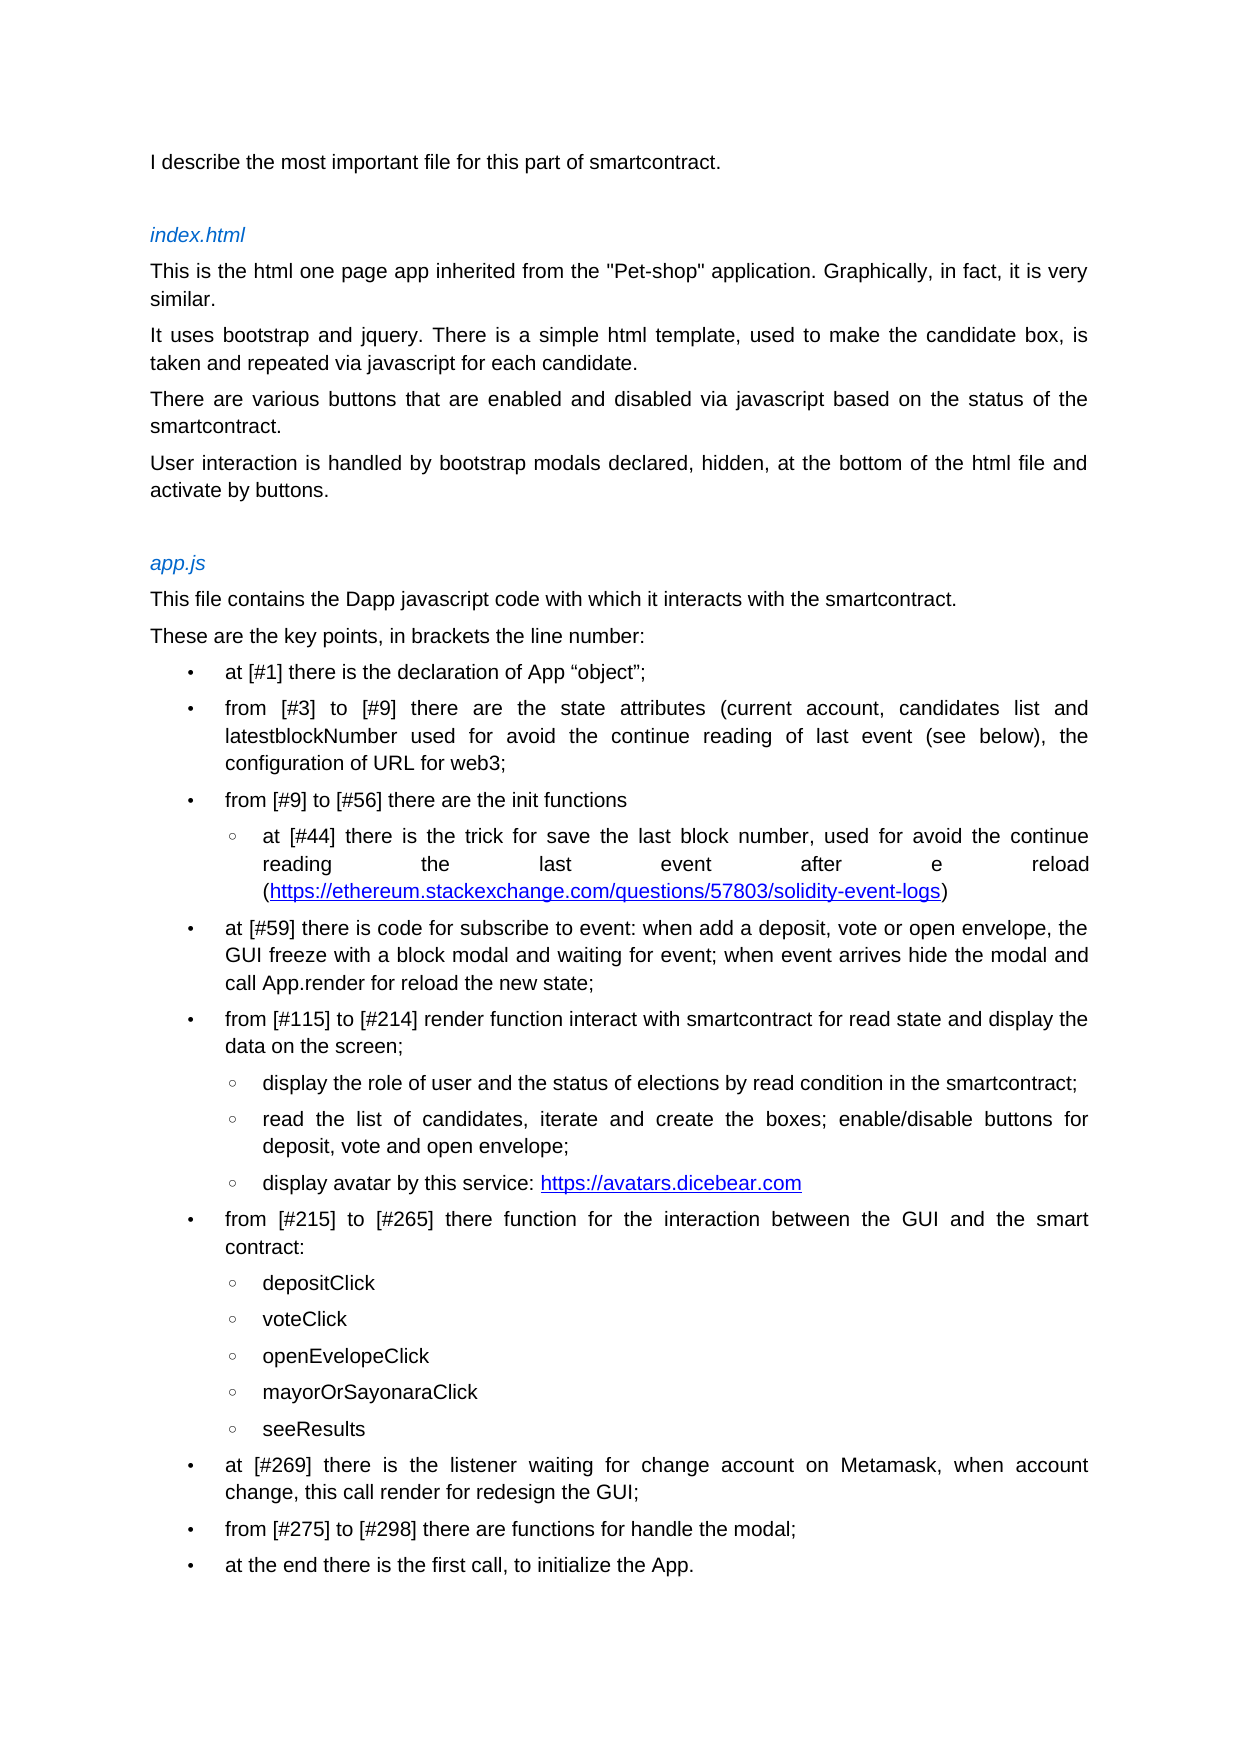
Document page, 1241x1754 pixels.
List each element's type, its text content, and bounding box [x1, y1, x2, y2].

list from [#215] to [#265] there function for the interaction between the GUI and the smart contract: [187, 1207, 1090, 1258]
text It uses bootstrap and jquery. There is a simple html template, used to make the candidate box, is taken and repeated via javascript for each candidate. [150, 323, 1090, 374]
list from [#9] to [#56] there are the init functions [187, 788, 1090, 812]
text There are various buttons that are enabled and disabled via javascript based on the status of the smartcontract. [150, 387, 1090, 438]
list from [#275] to [#298] there are functions for handle the modal; [187, 1517, 1090, 1541]
list read the list of candidates, iterate and create the boxes; enable/disable buttons for deposit, vote and open envelope; [225, 1107, 1090, 1158]
text index.html [150, 223, 1090, 247]
list seeResults [225, 1416, 1090, 1440]
list at [#44] there is the trick for save the last block number, used for avoid the continue reading the last event after e reload (https://ethereum.stackexchange.com/questions/57803/solidity-event-logs) [225, 824, 1090, 903]
list display avatar by this service: https://avatars.dicebear.com [225, 1171, 1090, 1195]
list at [#59] there is code for subscribe to event: when add a deposit, vote or open envelope, the GUI freeze with a block modal and waiting for event; when event arrives hide the modal and call App.render for reload the new state; [187, 915, 1090, 994]
text These are the key points, in brackets the line number: [150, 623, 1090, 647]
list at [#269] there is the listener waiting for change account on Metamask, when account change, this call render for redesign the GUI; [187, 1453, 1090, 1504]
text This file contains the Dapp javascript code with which it interacts with the smartcontract. [150, 587, 1090, 611]
text This is the html one page app inherited from the "Pet-shop" application. Graphically, in fact, it is very similar. [150, 259, 1090, 311]
list depositClick [225, 1271, 1090, 1295]
list voteClick [225, 1307, 1090, 1331]
list at the end there is the first call, to initialize the App. [187, 1553, 1090, 1577]
text app.js [150, 551, 1090, 575]
list openEvelopeClick [225, 1344, 1090, 1368]
list from [#115] to [#214] render function interact with smartcontract for read state and display the data on the screen; [187, 1007, 1090, 1058]
text User interaction is handled by bootstrap modals declared, hidden, at the bottom of the html file and activate by buttons. [150, 451, 1090, 502]
list from [#3] to [#9] there are the state attributes (current account, candidates list and latestblockNumber used for avoid the continue reading of last event (see below), the configuration of URL for web3; [187, 696, 1090, 775]
list at [#1] there is the declaration of App “object”; [187, 660, 1090, 684]
list mayorOrSayonaraClick [225, 1380, 1090, 1404]
list display the role of user and the status of elections by read condition in the smartcontract; [225, 1071, 1090, 1094]
text I describe the most important file for this part of smartcontract. [150, 150, 1090, 174]
